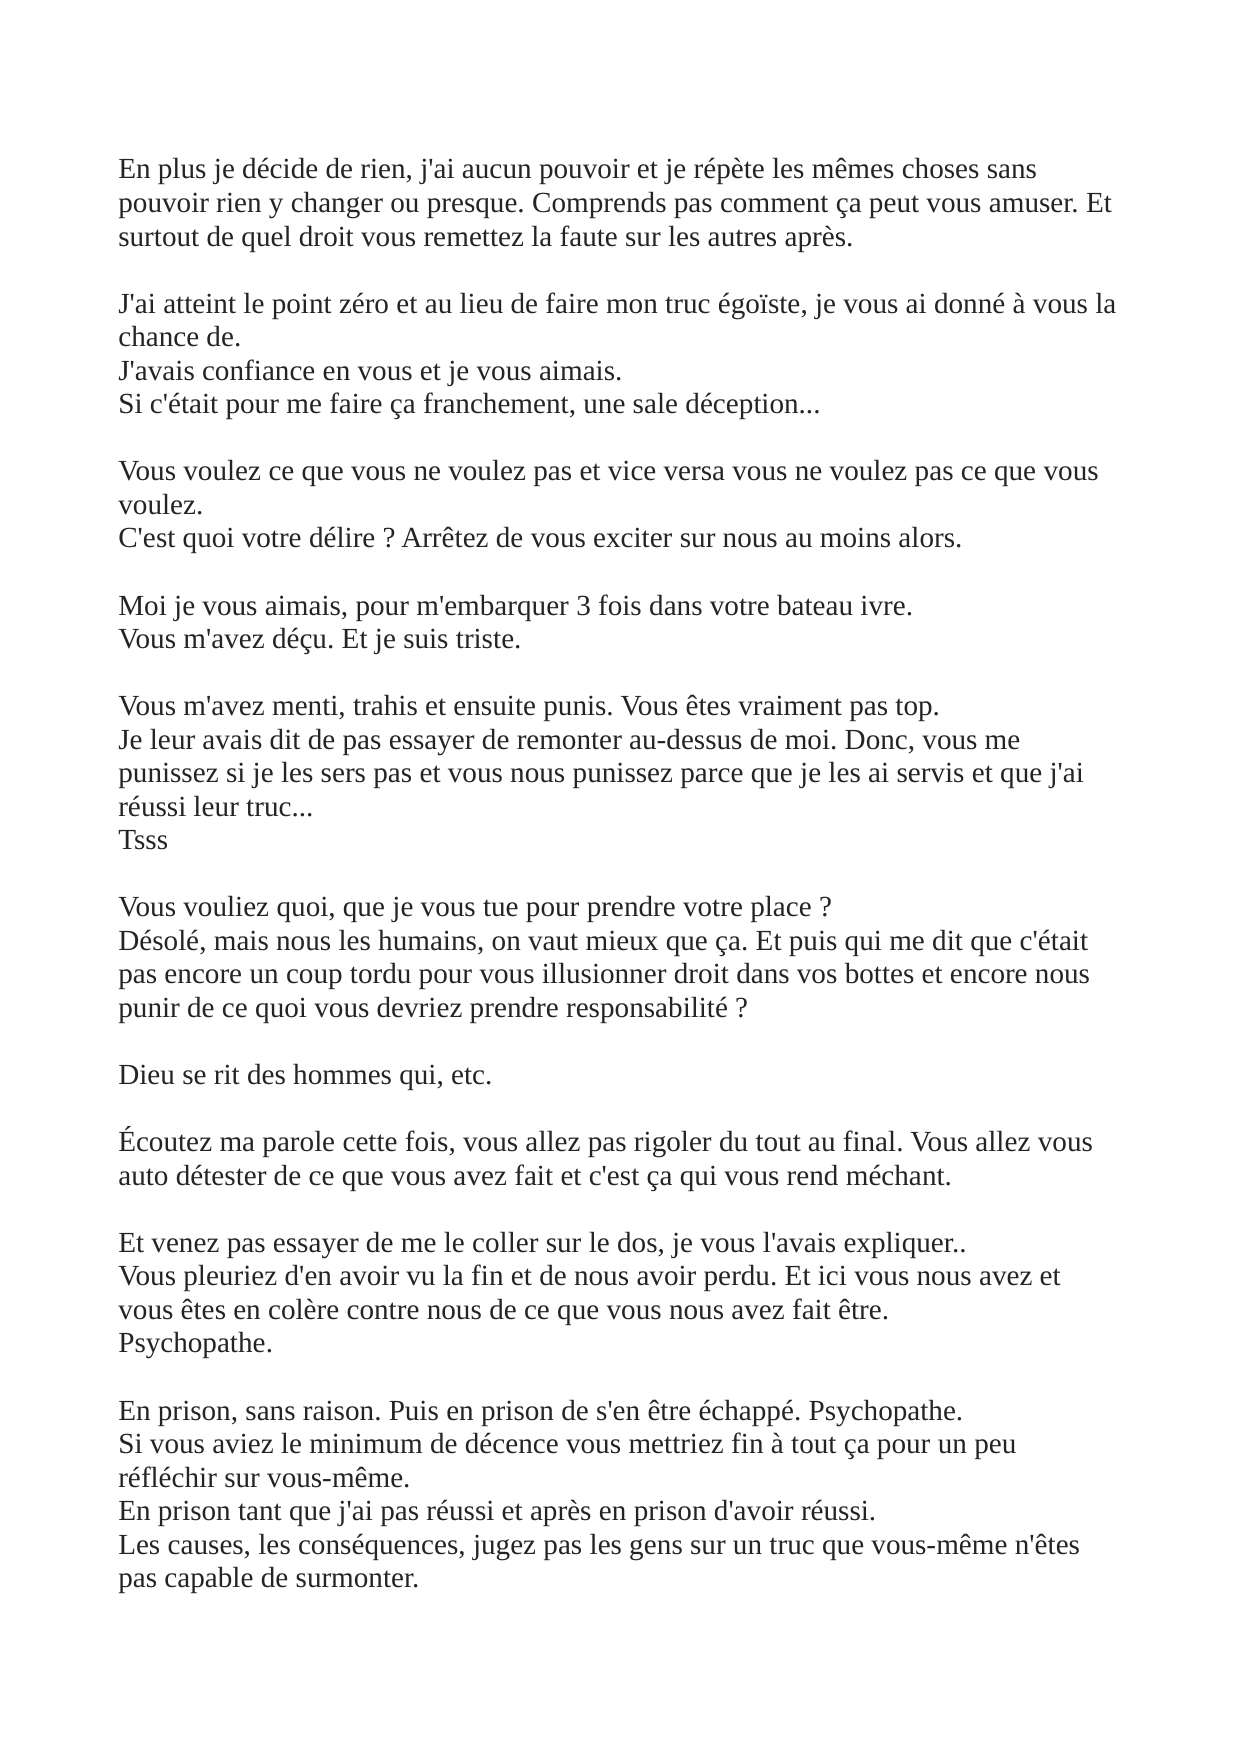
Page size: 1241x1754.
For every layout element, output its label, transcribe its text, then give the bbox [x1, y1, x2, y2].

text Tsss [118, 822, 1122, 856]
text C'est quoi votre délire ? Arrêtez de vous exciter sur nous au moins alors. [118, 521, 1122, 554]
text En plus je décide de rien, j'ai aucun pouvoir et je répète les mêmes choses sans pouvoir rien y changer ou presque. Comprends pas comment ça peut vous amuser. Et surtout de quel droit vous remettez la faute sur les autres après. [118, 152, 1122, 252]
text Psychopathe. [118, 1326, 1122, 1359]
text Vous pleuriez d'en avoir vu la fin et de nous avoir perdu. Et ici vous nous avez et vous êtes en colère contre nous de ce que vous nous avez fait être. [118, 1258, 1122, 1326]
text Je leur avais dit de pas essayer de remonter au-dessus de moi. Donc, vous me punissez si je les sers pas et vous nous punissez parce que je les ai servis et que j'ai réussi leur truc... [118, 722, 1122, 822]
text J'avais confiance en vous et je vous aimais. [118, 353, 1122, 386]
text Écoutez ma parole cette fois, vous allez pas rigoler du tout au final. Vous allez vous auto détester de ce que vous avez fait et c'est ça qui vous rend méchant. [118, 1124, 1122, 1191]
text Et venez pas essayer de me le coller sur le dos, je vous l'avais expliquer.. [118, 1225, 1122, 1258]
text Vous m'avez menti, trahis et ensuite punis. Vous êtes vraiment pas top. [118, 688, 1122, 722]
text Si c'était pour me faire ça franchement, une sale déception... [118, 386, 1122, 420]
text Vous vouliez quoi, que je vous tue pour prendre votre place ? [118, 889, 1122, 923]
text Dieu se rit des hommes qui, etc. [118, 1057, 1122, 1091]
text Moi je vous aimais, pour m'embarquer 3 fois dans votre bateau ivre. [118, 588, 1122, 621]
text J'ai atteint le point zéro et au lieu de faire mon truc égoïste, je vous ai donné à vous la chance de. [118, 286, 1122, 353]
text Vous m'avez déçu. Et je suis triste. [118, 621, 1122, 655]
text Vous voulez ce que vous ne voulez pas et vice versa vous ne voulez pas ce que vous voulez. [118, 453, 1122, 521]
text Désolé, mais nous les humains, on vaut mieux que ça. Et puis qui me dit que c'était pas encore un coup tordu pour vous illusionner droit dans vos bottes et encore nous punir de ce quoi vous devriez prendre responsabilité ? [118, 923, 1122, 1024]
text Si vous aviez le minimum de décence vous mettriez fin à tout ça pour un peu réfléchir sur vous-même. [118, 1426, 1122, 1493]
text Les causes, les conséquences, jugez pas les gens sur un truc que vous-même n'êtes pas capable de surmonter. [118, 1527, 1122, 1594]
text En prison, sans raison. Puis en prison de s'en être échappé. Psychopathe. [118, 1393, 1122, 1426]
text En prison tant que j'ai pas réussi et après en prison d'avoir réussi. [118, 1493, 1122, 1527]
